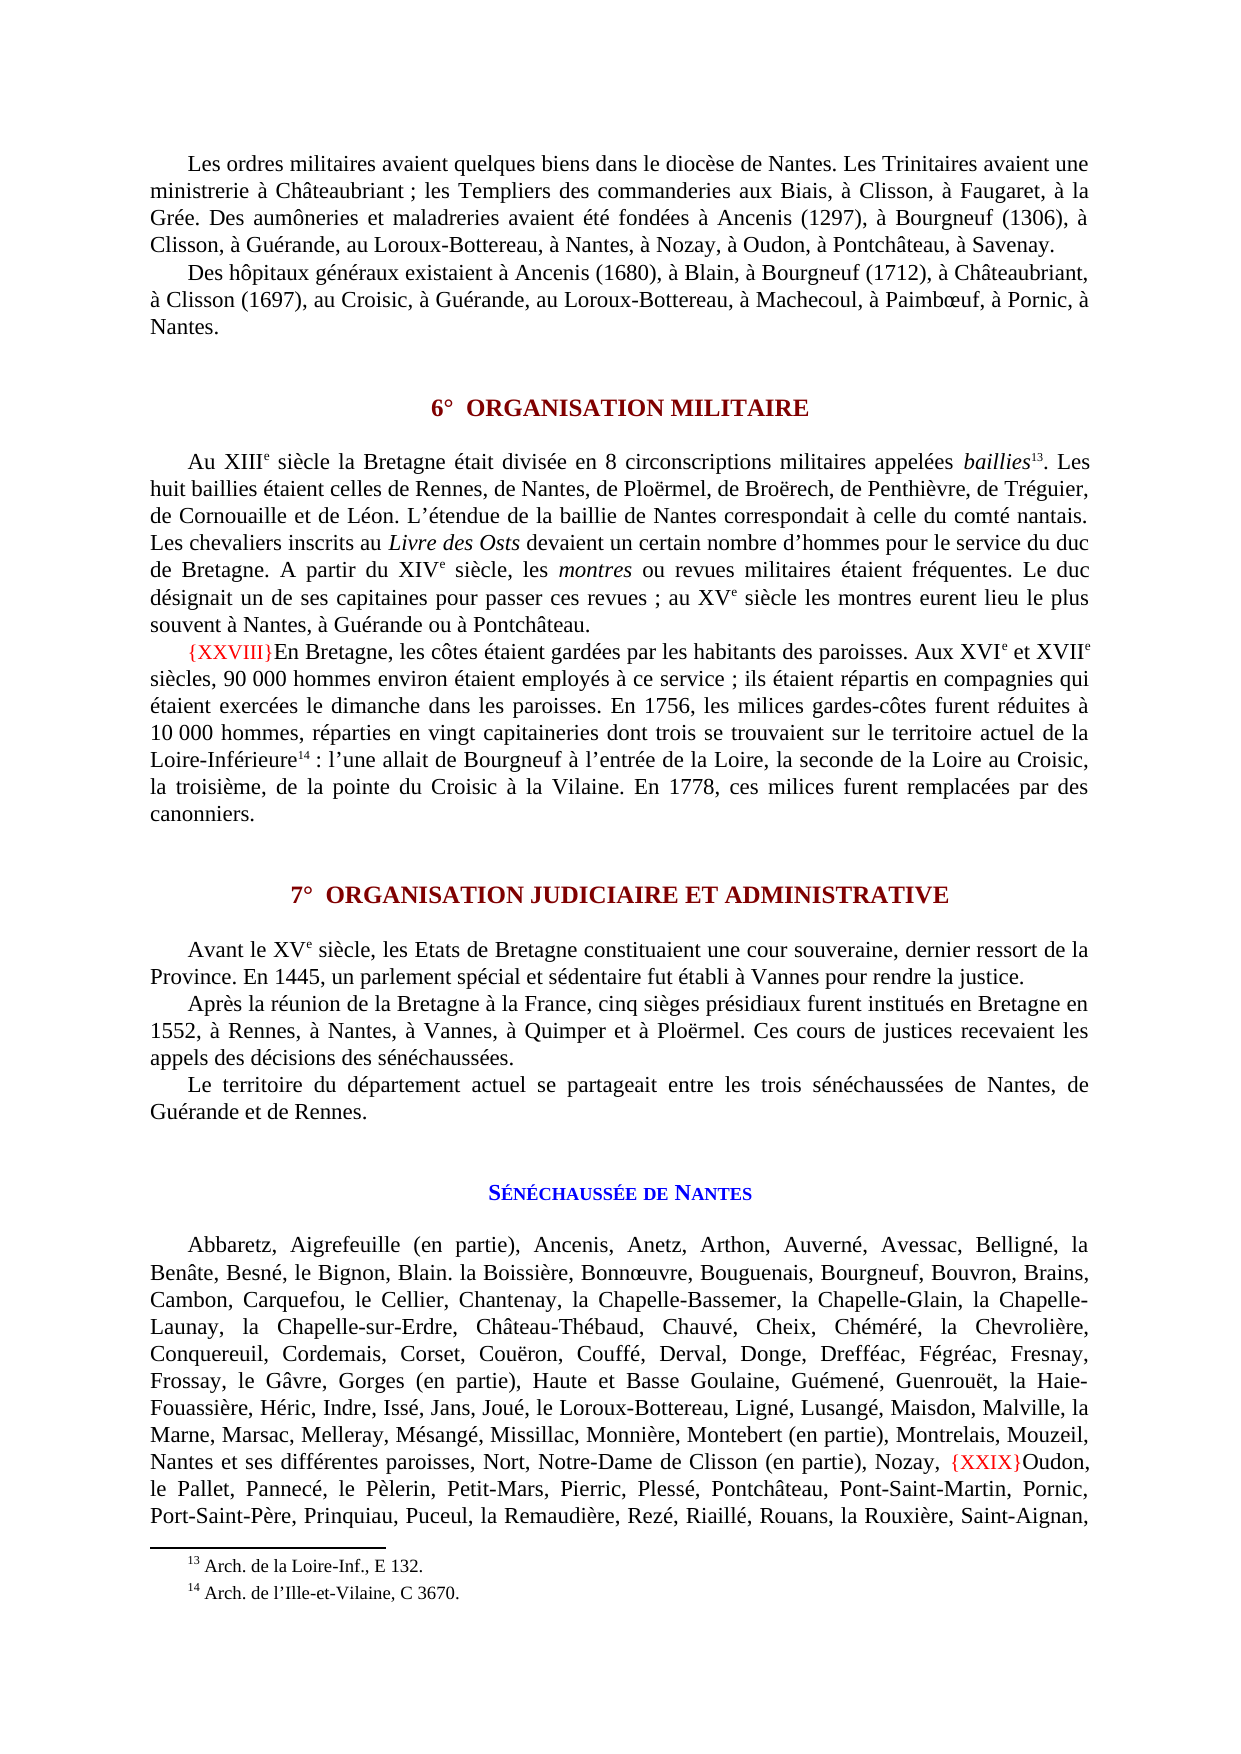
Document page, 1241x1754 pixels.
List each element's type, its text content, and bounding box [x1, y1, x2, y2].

text Après la réunion de la Bretagne à la France, cinq sièges présidiaux furent institués en Bretagne en 1552, à Rennes, à Nantes, à Vannes, à Quimper et à Ploërmel. Ces cours de justices recevaient les appels des décisions des sénéchaussées. [150, 989, 1090, 1071]
text 7° ORGANISATION JUDICIAIRE ET ADMINISTRATIVE [150, 877, 1090, 910]
text Au XIIIe siècle la Bretagne était divisée en 8 circonscriptions militaires appelées baillies. Les huit baillies étaient celles de Rennes, de Nantes, de Ploërmel, de Broërech, de Penthièvre, de Tréguier, de Cornouaille et de Léon. L’étendue de la baillie de Nantes correspondait à celle du comté nantais. Les chevaliers inscrits au Livre des Osts devaient un certain nombre d’hommes pour le service du duc de Bretagne. A partir du XIVe siècle, les montres ou revues militaires étaient fréquentes. Le duc désignait un de ses capitaines pour passer ces revues ; au XVe siècle les montres eurent lieu le plus souvent à Nantes, à Guérande ou à Pontchâteau. [150, 448, 1090, 637]
text Arch. de l’Ille-et-Vilaine, C 3670. [150, 1581, 1090, 1604]
text Abbaretz, Aigrefeuille (en partie), Ancenis, Anetz, Arthon, Auverné, Avessac, Belligné, la Benâte, Besné, le Bignon, Blain. la Boissière, Bonnœuvre, Bouguenais, Bourgneuf, Bouvron, Brains, Cambon, Carquefou, le Cellier, Chantenay, la Chapelle-Bassemer, la Chapelle-Glain, la Chapelle-Launay, la Chapelle-sur-Erdre, Château-Thébaud, Chauvé, Cheix, Chéméré, la Chevrolière, Conquereuil, Cordemais, Corset, Couëron, Couffé, Derval, Donge, Drefféac, Fégréac, Fresnay, Frossay, le Gâvre, Gorges (en partie), Haute et Basse Goulaine, Guémené, Guenrouët, la Haie-Fouassière, Héric, Indre, Issé, Jans, Joué, le Loroux-Bottereau, Ligné, Lusangé, Maisdon, Malville, la Marne, Marsac, Melleray, Mésangé, Missillac, Monnière, Montebert (en partie), Montrelais, Mouzeil, Nantes et ses différentes paroisses, Nort, Notre-Dame de Clisson (en partie), Nozay, {XXIX}Oudon, le Pallet, Pannecé, le Pèlerin, Petit-Mars, Pierric, Plessé, Pontchâteau, Pont-Saint-Martin, Pornic, Port-Saint-Père, Prinquiau, Puceul, la Remaudière, Rezé, Riaillé, Rouans, la Rouxière, Saint-Aignan, [150, 1231, 1090, 1529]
text Arch. de la Loire-Inf., E 132. [150, 1554, 1090, 1577]
text Des hôpitaux généraux existaient à Ancenis (1680), à Blain, à Bourgneuf (1712), à Châteaubriant, à Clisson (1697), au Croisic, à Guérande, au Loroux-Bottereau, à Machecoul, à Paimbœuf, à Pornic, à Nantes. [150, 258, 1090, 339]
text Avant le XVe siècle, les Etats de Bretagne constituaient une cour souveraine, dernier ressort de la Province. En 1445, un parlement spécial et sédentaire fut établi à Vannes pour rendre la justice. [150, 935, 1090, 989]
text 6° ORGANISATION MILITAIRE [150, 389, 1090, 423]
text Les ordres militaires avaient quelques biens dans le diocèse de Nantes. Les Trinitaires avaient une ministrerie à Châteaubriant ; les Templiers des commanderies aux Biais, à Clisson, à Faugaret, à la Grée. Des aumôneries et maladreries avaient été fondées à Ancenis (1297), à Bourgneuf (1306), à Clisson, à Guérande, au Loroux-Bottereau, à Nantes, à Nozay, à Oudon, à Pontchâteau, à Savenay. [150, 150, 1090, 258]
text {XXVIII}En Bretagne, les côtes étaient gardées par les habitants des paroisses. Aux XVIe et XVIIe siècles, 90 000 hommes environ étaient employés à ce service ; ils étaient répartis en compagnies qui étaient exercées le dimanche dans les paroisses. En 1756, les milices gardes-côtes furent réduites à 10 000 hommes, réparties en vingt capitaineries dont trois se trouvaient sur le territoire actuel de la Loire-Inférieure : l’une allait de Bourgneuf à l’entrée de la Loire, la seconde de la Loire au Croisic, la troisième, de la pointe du Croisic à la Vilaine. En 1778, ces milices furent remplacées par des canonniers. [150, 637, 1090, 827]
text Le territoire du département actuel se partageait entre les trois sénéchaussées de Nantes, de Guérande et de Rennes. [150, 1071, 1090, 1125]
text Sénéchaussée de Nantes [150, 1175, 1090, 1206]
